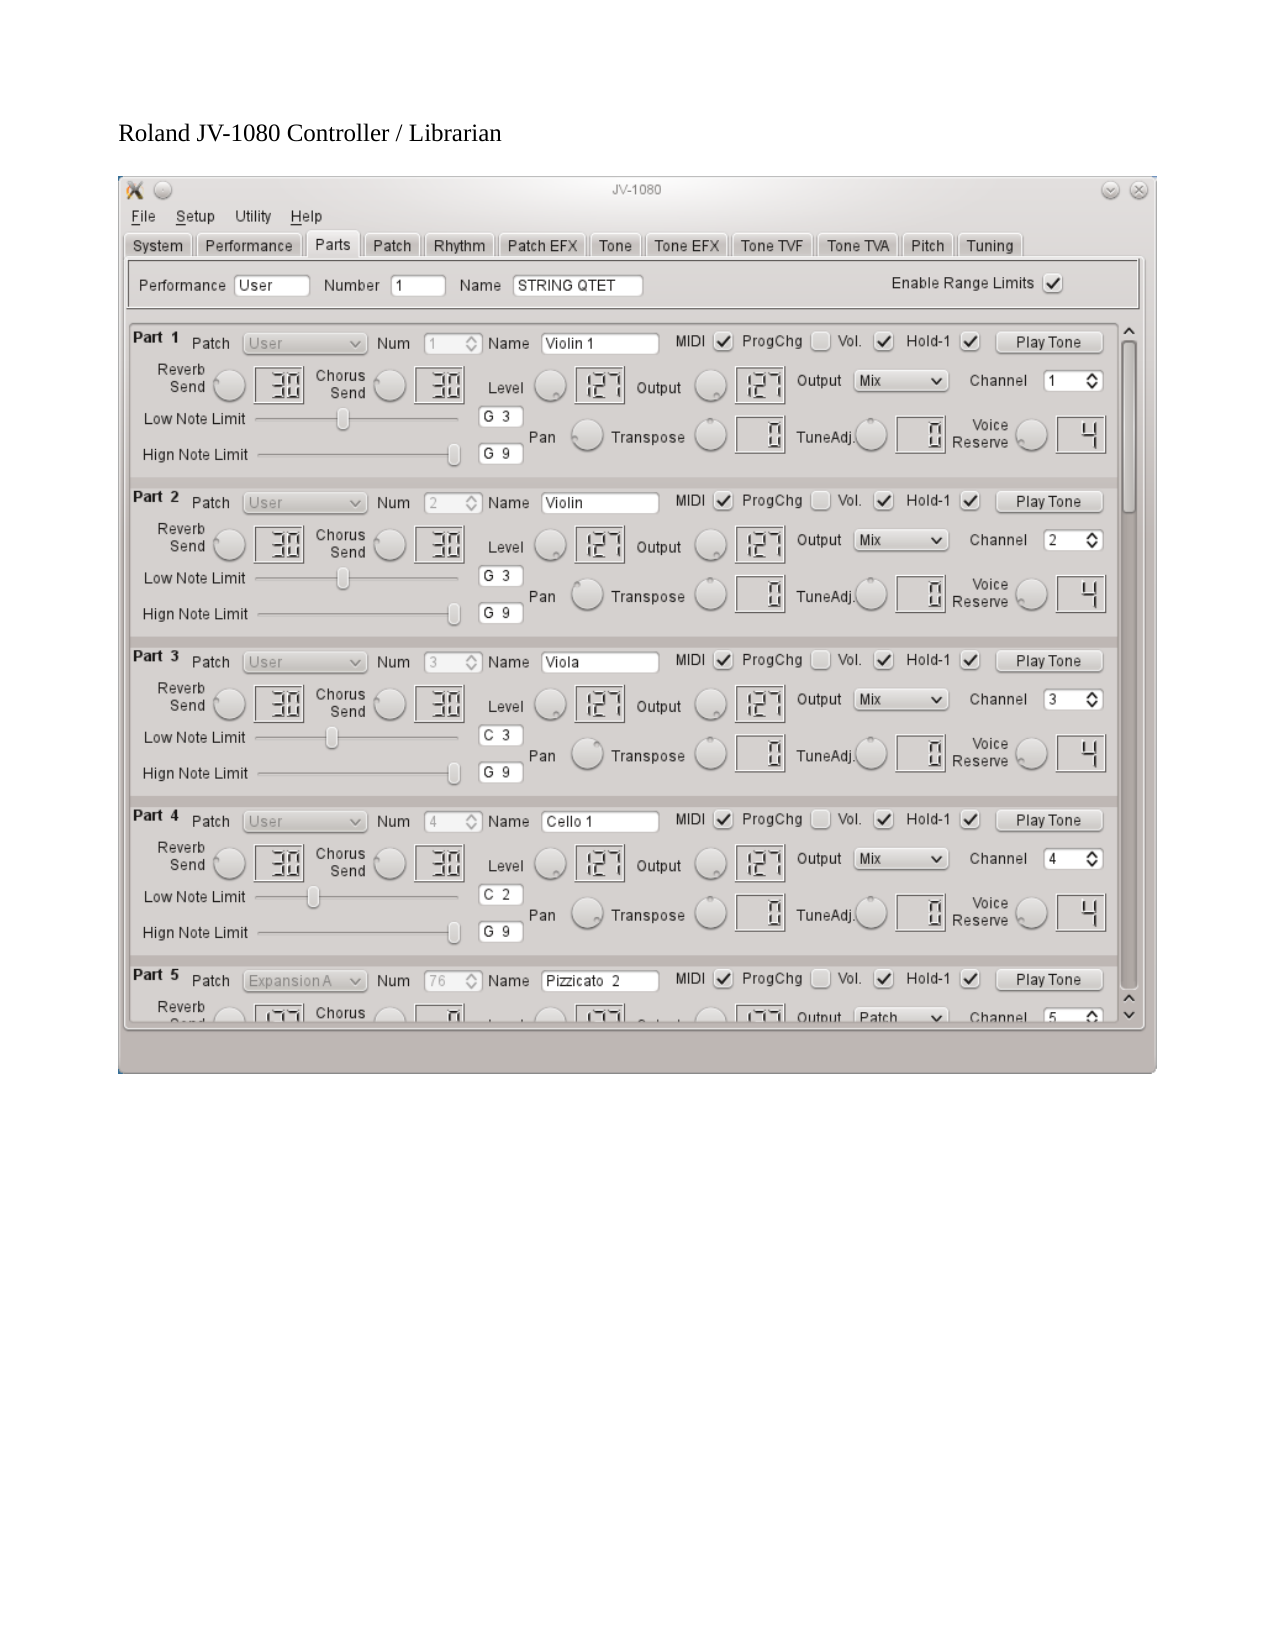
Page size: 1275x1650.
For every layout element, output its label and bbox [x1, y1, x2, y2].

picture [118, 176, 1157, 1074]
